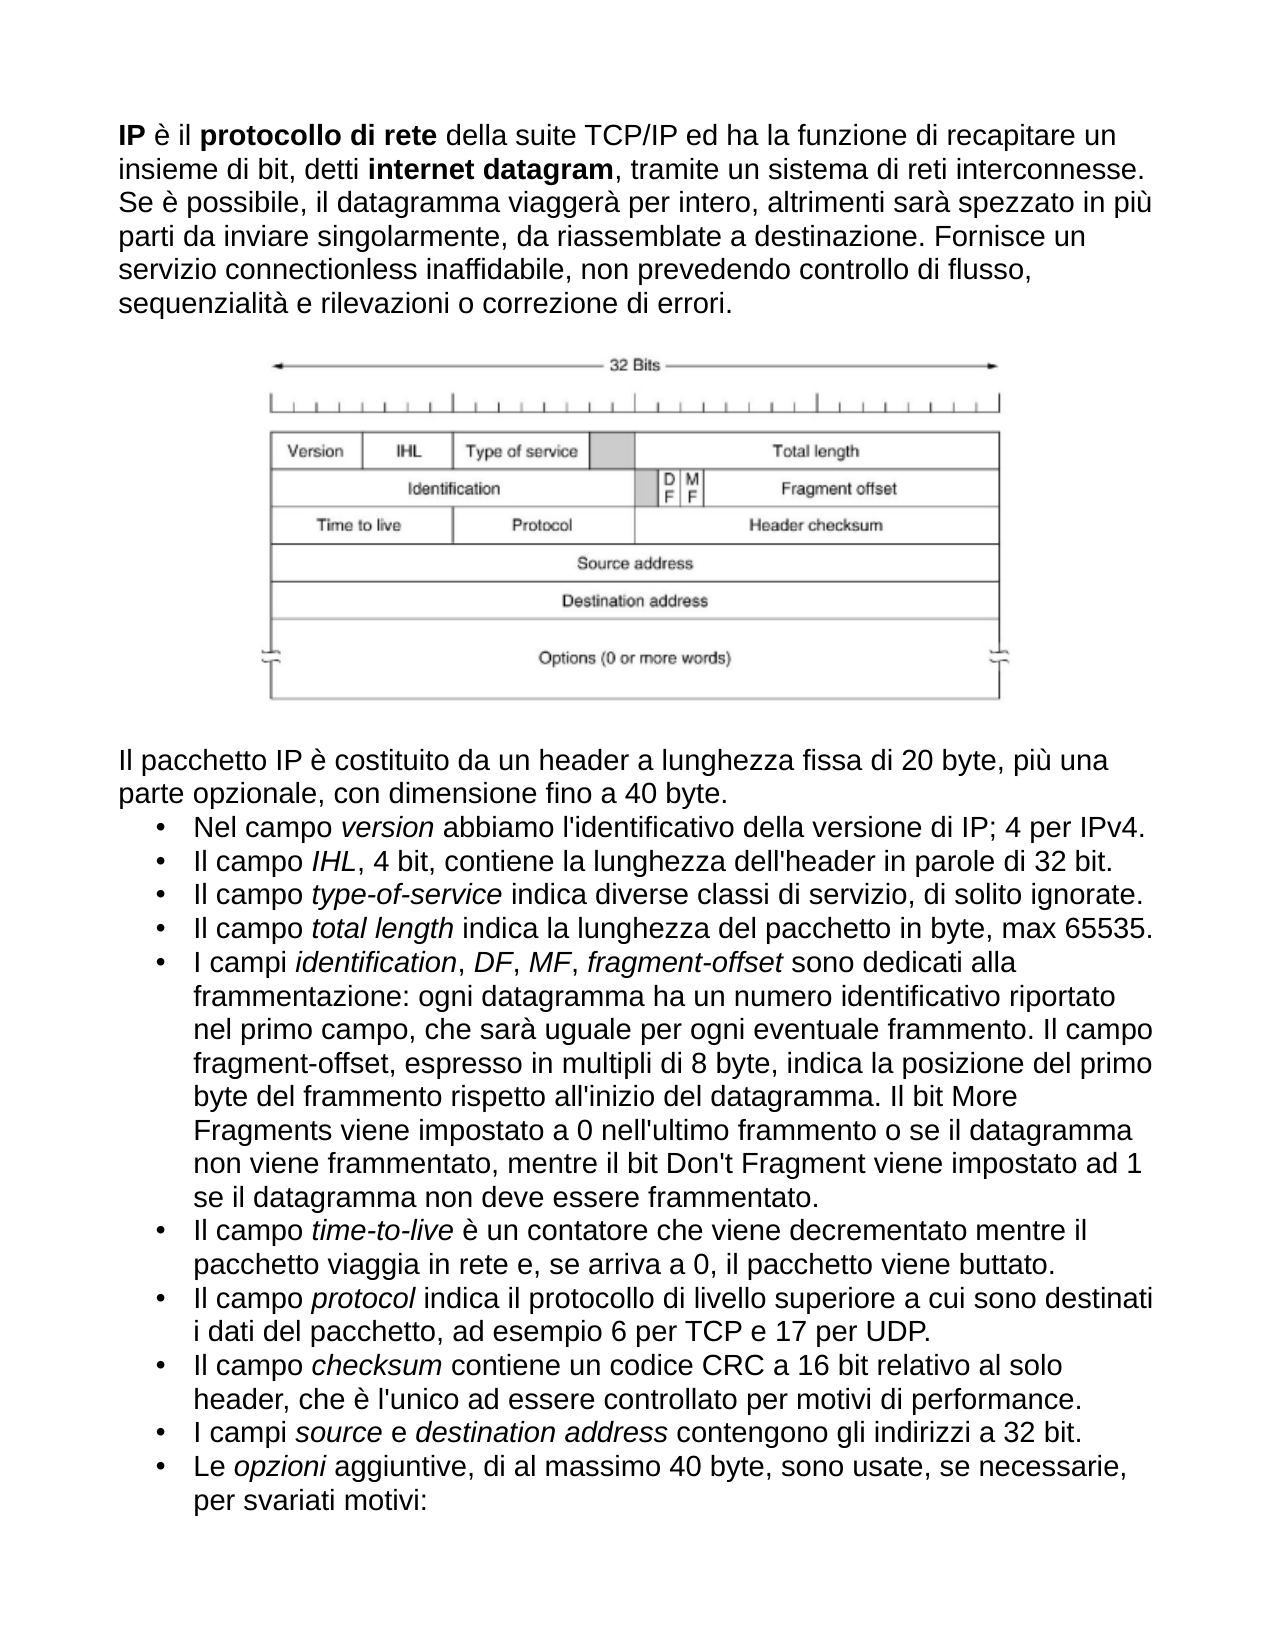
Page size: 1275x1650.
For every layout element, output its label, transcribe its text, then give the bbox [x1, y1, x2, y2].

text IP è il protocollo di rete della suite TCP/IP ed ha la funzione di recapitare un insieme di bit, detti internet datagram, tramite un sistema di reti interconnesse. Se è possibile, il datagramma viaggerà per intero, altrimenti sarà spezzato in più parti da inviare singolarmente, da riassemblate a destinazione. Fornisce un servizio connectionless inaffidabile, non prevedendo controllo di flusso, sequenzialità e rilevazioni o correzione di errori. [118, 118, 1157, 319]
list Le opzioni aggiuntive, di al massimo 40 byte, sono usate, se necessarie, per svariati motivi: [156, 1449, 1157, 1516]
text Il pacchetto IP è costituito da un header a lunghezza fissa di 20 byte, più una parte opzionale, con dimensione fino a 40 byte. [118, 743, 1157, 810]
list Il campo time-to-live è un contatore che viene decrementato mentre il pacchetto viaggia in rete e, se arriva a 0, il pacchetto viene buttato. [156, 1213, 1157, 1281]
list Il campo type-of-service indica diverse classi di servizio, di solito ignorate. [156, 877, 1157, 911]
list Nel campo version abbiamo l'identificativo della versione di IP; 4 per IPv4. [156, 810, 1157, 843]
list I campi source e destination address contengono gli indirizzi a 32 bit. [156, 1415, 1157, 1449]
list Il campo total length indica la lunghezza del pacchetto in byte, max 65535. [156, 911, 1157, 945]
list I campi identification, DF, MF, fragment-offset sono dedicati alla frammentazione: ogni datagramma ha un numero identificativo riportato nel primo campo, che sarà uguale per ogni eventuale frammento. Il campo fragment-offset, espresso in multipli di 8 byte, indica la posizione del primo byte del frammento rispetto all'inizio del datagramma. Il bit More Fragments viene impostato a 0 nell'ultimo frammento o se il datagramma non viene frammentato, mentre il bit Don't Fragment viene impostato ad 1 se il datagramma non deve essere frammentato. [156, 945, 1157, 1213]
list Il campo IHL, 4 bit, contiene la lunghezza dell'header in parole di 32 bit. [156, 843, 1157, 877]
picture [259, 352, 1016, 710]
list Il campo checksum contiene un codice CRC a 16 bit relativo al solo header, che è l'unico ad essere controllato per motivi di performance. [156, 1348, 1157, 1415]
list Il campo protocol indica il protocollo di livello superiore a cui sono destinati i dati del pacchetto, ad esempio 6 per TCP e 17 per UDP. [156, 1281, 1157, 1348]
